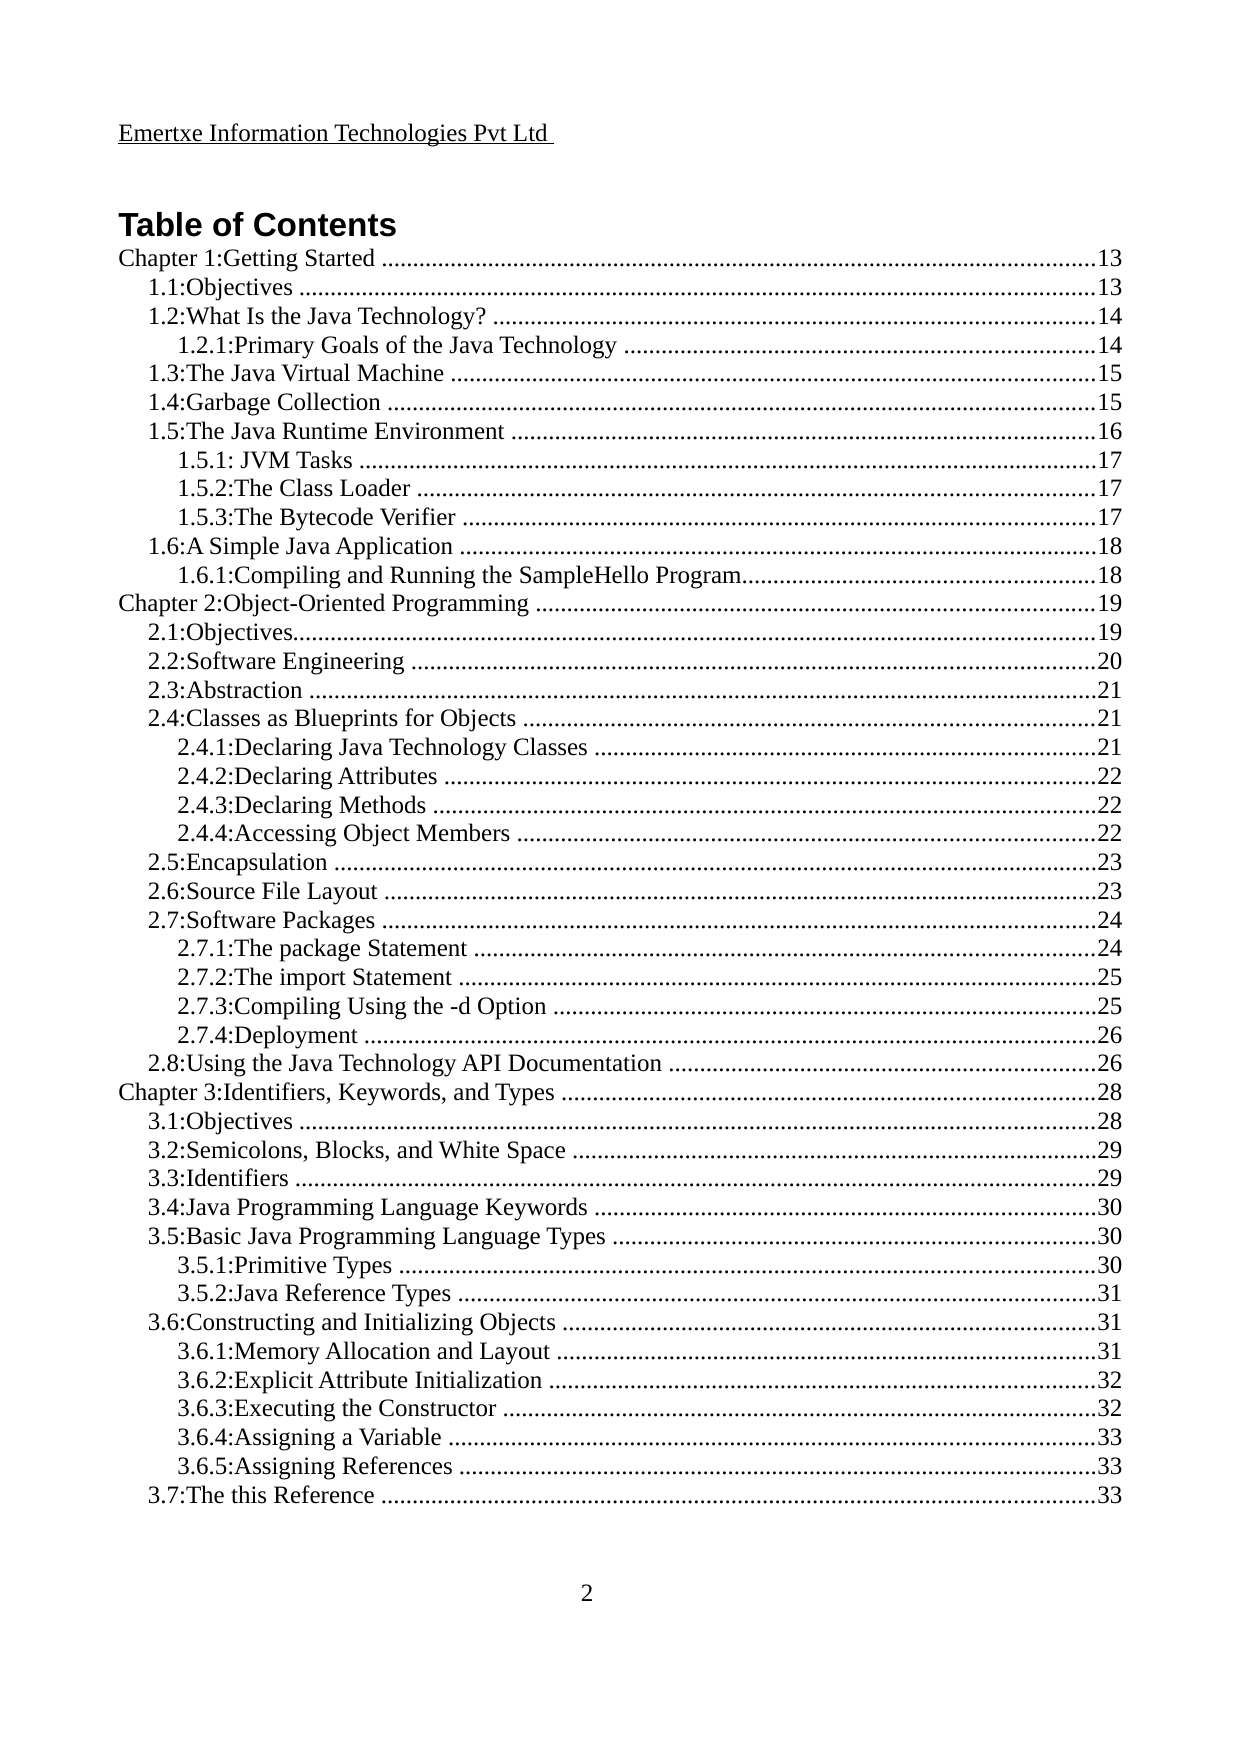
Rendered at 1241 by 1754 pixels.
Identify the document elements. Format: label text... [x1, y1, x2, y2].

text 3.6.1:Memory Allocation and Layout 31 [177, 1336, 1122, 1365]
text Chapter 2:Object-Oriented Programming 19 [118, 588, 1122, 617]
text 1.5.3:The Bytecode Verifier 17 [177, 502, 1122, 531]
text 3.3:Identifiers 29 [148, 1163, 1122, 1192]
text 2.4.2:Declaring Attributes 22 [177, 761, 1122, 790]
text Chapter 1:Getting Started 13 [118, 243, 1122, 272]
text 1.2.1:Primary Goals of the Java Technology 14 [177, 330, 1122, 358]
text 2.7:Software Packages 24 [148, 905, 1122, 933]
text 2.6:Source File Layout 23 [148, 876, 1122, 905]
text 2.7.2:The import Statement 25 [177, 962, 1122, 991]
text 2.7.3:Compiling Using the -d Option 25 [177, 991, 1122, 1020]
text 3.6.5:Assigning References 33 [177, 1451, 1122, 1480]
text 1.6:A Simple Java Application 18 [148, 531, 1122, 560]
text 3.6:Constructing and Initializing Objects 31 [148, 1307, 1122, 1336]
text 2.2:Software Engineering 20 [148, 646, 1122, 675]
text 2.7.1:The package Statement 24 [177, 933, 1122, 962]
text 3.6.2:Explicit Attribute Initialization 32 [177, 1365, 1122, 1393]
text 2.4.4:Accessing Object Members 22 [177, 818, 1122, 847]
text 3.5.1:Primitive Types 30 [177, 1250, 1122, 1278]
text 3.2:Semicolons, Blocks, and White Space 29 [148, 1135, 1122, 1163]
text 1.4:Garbage Collection 15 [148, 387, 1122, 416]
text 2.7.4:Deployment 26 [177, 1020, 1122, 1048]
text 2.8:Using the Java Technology API Documentation 26 [148, 1048, 1122, 1077]
text 1.5.1: JVM Tasks 17 [177, 445, 1122, 473]
text 1.2:What Is the Java Technology? 14 [148, 301, 1122, 330]
text 3.5:Basic Java Programming Language Types 30 [148, 1221, 1122, 1250]
text Chapter 3:Identifiers, Keywords, and Types 28 [118, 1077, 1122, 1106]
text 1.3:The Java Virtual Machine 15 [148, 358, 1122, 387]
text 3.7:The this Reference 33 [148, 1480, 1122, 1508]
text 2.4:Classes as Blueprints for Objects 21 [148, 703, 1122, 732]
text 2.4.1:Declaring Java Technology Classes 21 [177, 732, 1122, 761]
text 3.1:Objectives 28 [148, 1106, 1122, 1135]
text 1.5:The Java Runtime Environment 16 [148, 416, 1122, 445]
text 1.1:Objectives 13 [148, 272, 1122, 301]
text 3.5.2:Java Reference Types 31 [177, 1278, 1122, 1307]
subtitle Table of Contents [118, 205, 1122, 243]
text 2.4.3:Declaring Methods 22 [177, 790, 1122, 818]
text 1.5.2:The Class Loader 17 [177, 473, 1122, 502]
text 3.4:Java Programming Language Keywords 30 [148, 1192, 1122, 1221]
text 2.3:Abstraction 21 [148, 675, 1122, 703]
text 2.1:Objectives 19 [148, 617, 1122, 646]
text 1.6.1:Compiling and Running the SampleHello Program 18 [177, 560, 1122, 588]
text 3.6.4:Assigning a Variable 33 [177, 1422, 1122, 1451]
text 2.5:Encapsulation 23 [148, 847, 1122, 876]
text 3.6.3:Executing the Constructor 32 [177, 1393, 1122, 1422]
